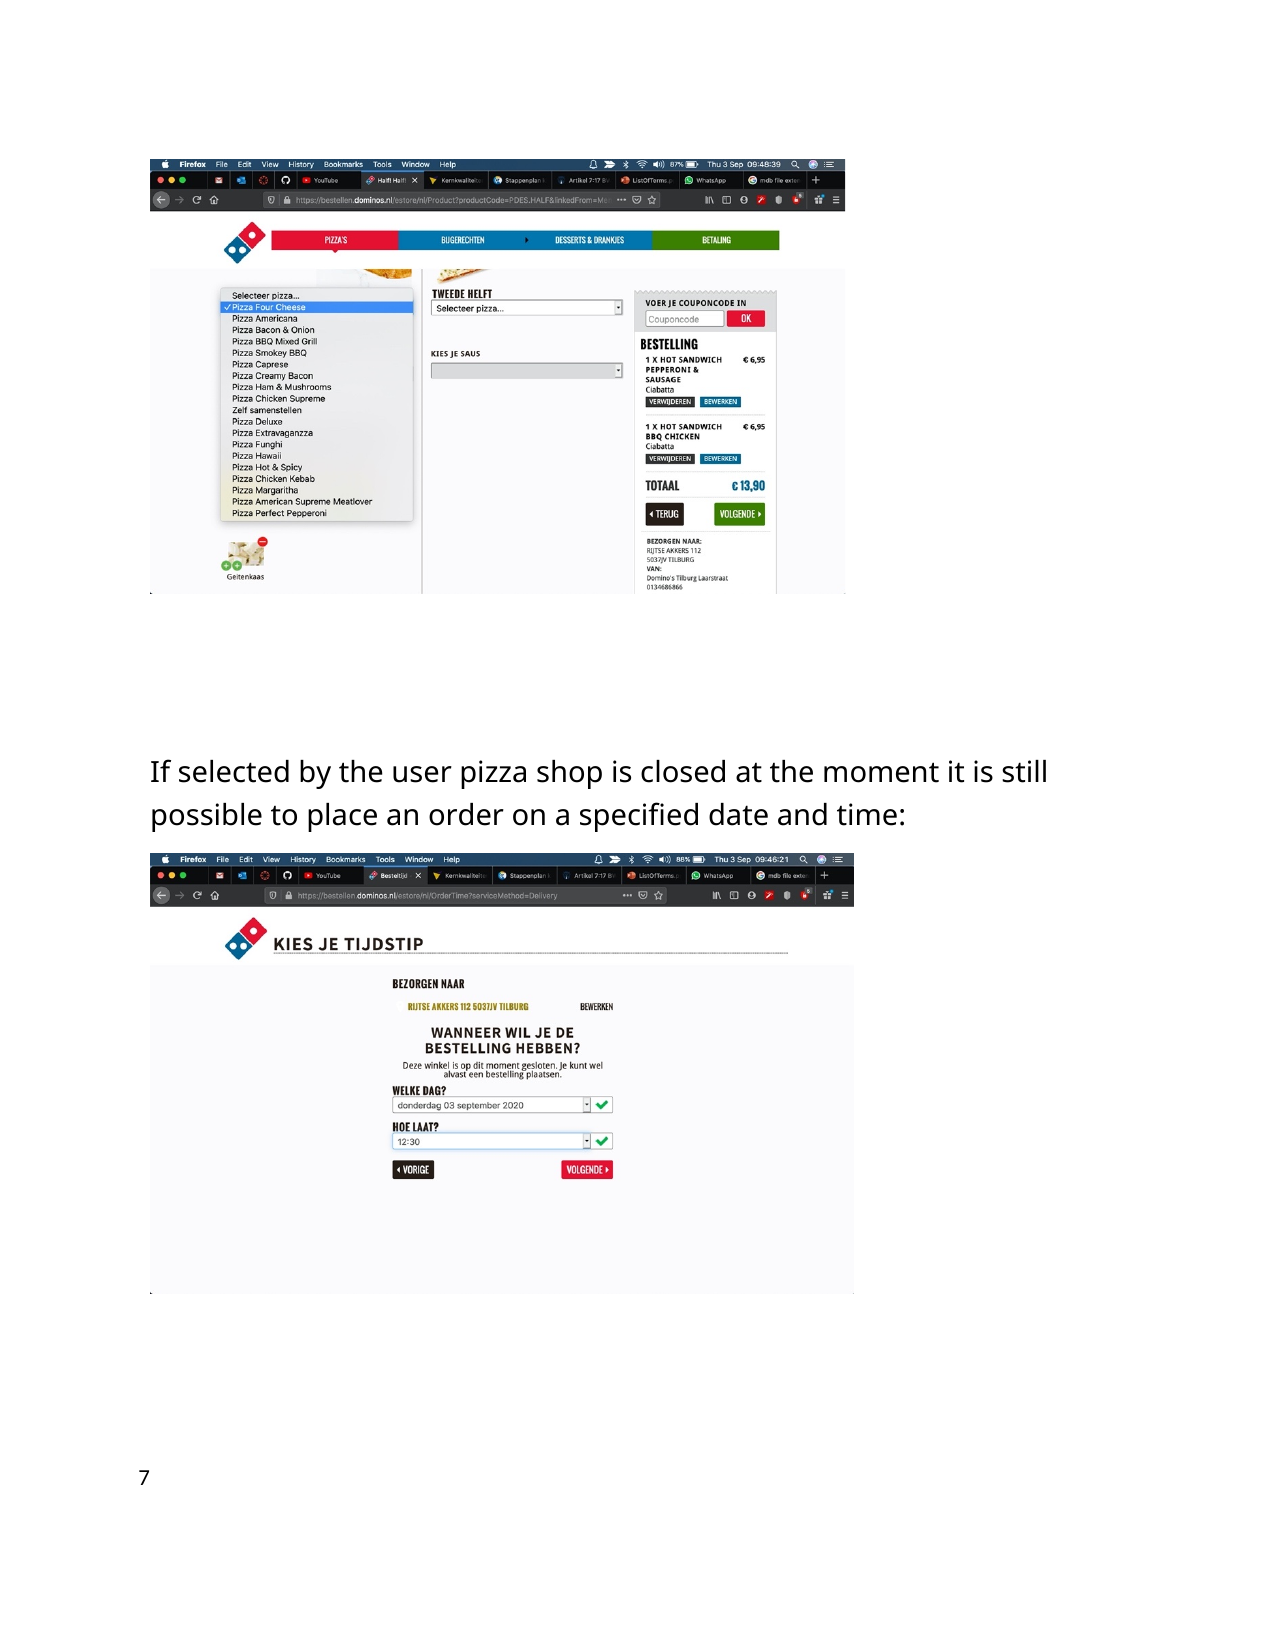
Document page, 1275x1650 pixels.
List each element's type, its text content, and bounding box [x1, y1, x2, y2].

text If selected by the user pizza shop is closed at the moment it is still possible to place an order on a specified date and time: [150, 752, 1125, 834]
picture [150, 853, 854, 1294]
picture [150, 159, 846, 594]
